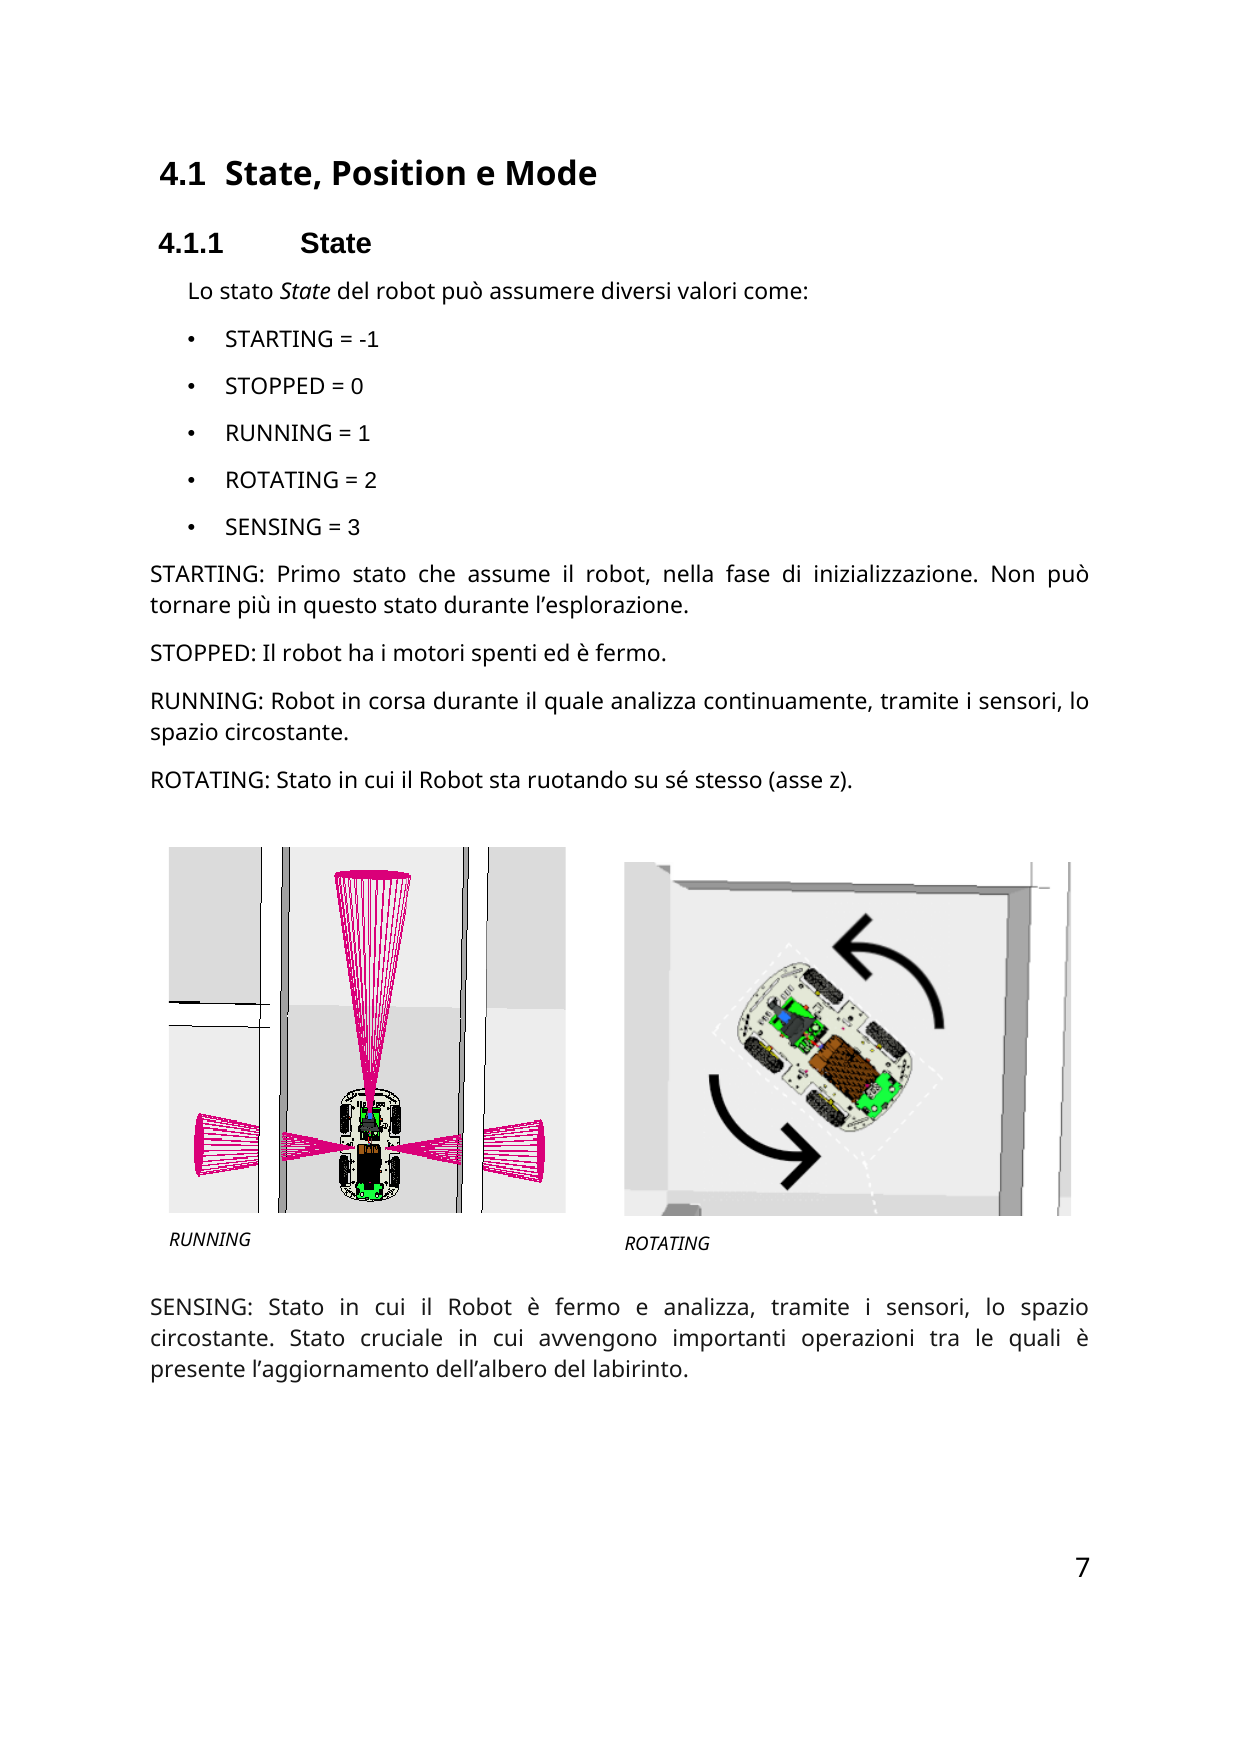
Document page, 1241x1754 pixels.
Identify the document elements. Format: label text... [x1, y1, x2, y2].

list ROTATING = 2 [187, 464, 1090, 495]
text ROTATING: Stato in cui il Robot sta ruotando su sé stesso (asse z). [150, 764, 1090, 795]
list SENSING = 3 [187, 511, 1090, 542]
text ROTATING [624, 1216, 1071, 1256]
list STARTING = -1 [187, 323, 1090, 354]
text RUNNING [169, 1213, 566, 1252]
list STARTING: Primo stato che assume il robot, nella fase di inizializzazione. Non può tornare più in questo stato durante l’esplorazione. [150, 558, 1090, 620]
picture [624, 862, 1072, 1216]
subtitle State, Position e Mode [150, 150, 1090, 196]
text STOPPED: Il robot ha i motori spenti ed è fermo. [150, 637, 1090, 668]
text RUNNING: Robot in corsa durante il quale analizza continuamente, tramite i sensori, lo spazio circostante. [150, 685, 1090, 747]
text SENSING: Stato in cui il Robot è fermo e analizza, tramite i sensori, lo spazio circostante. Stato cruciale in cui avvengono importanti operazioni tra le quali è presente l’aggiornamento dell’albero del labirinto. [150, 1291, 1090, 1385]
list RUNNING = 1 [187, 417, 1090, 448]
list STOPPED = 0 [187, 370, 1090, 401]
subtitle State [150, 226, 1090, 260]
list Lo stato State del robot può assumere diversi valori come: [150, 275, 1090, 307]
picture [168, 847, 566, 1213]
